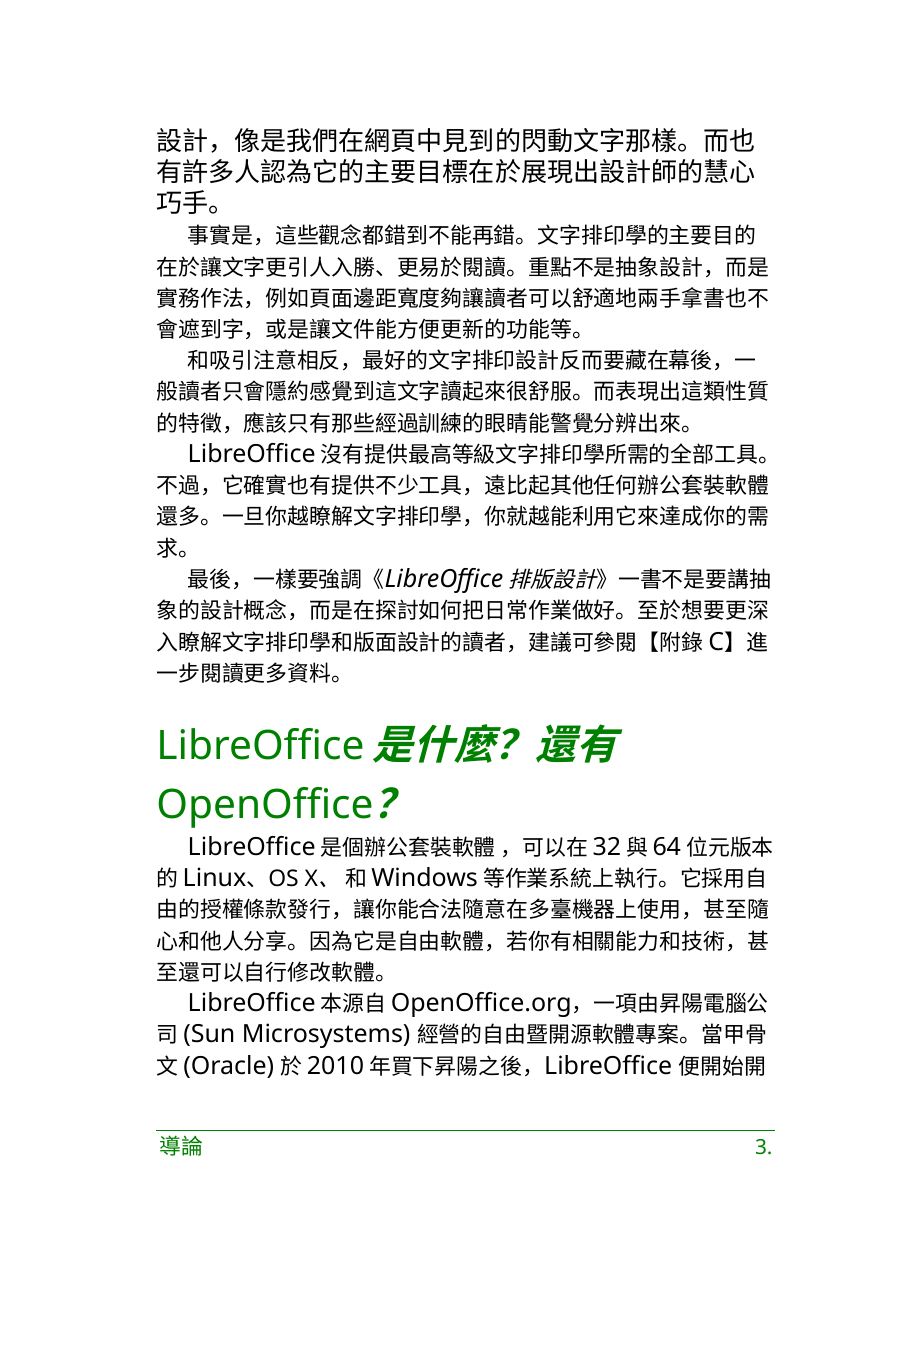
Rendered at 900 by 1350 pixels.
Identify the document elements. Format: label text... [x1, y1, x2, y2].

text 和吸引注意相反，最好的文字排印設計反而要藏在幕後，一般讀者只會隱約感覺到這文字讀起來很舒服。而表現出這類性質的特徵，應該只有那些經過訓練的眼睛能警覺分辨出來。 [156, 344, 775, 437]
text 最後，一樣要強調《LibreOffice排版設計》一書不是要講抽象的設計概念，而是在探討如何把日常作業做好。至於想要更深入瞭解文字排印學和版面設計的讀者，建議可參閱【附錄 C】進一步閱讀更多資料。 [156, 562, 775, 687]
subtitle LibreOffice是什麼？還有OpenOffice？ [156, 712, 775, 830]
text LibreOffice沒有提供最高等級文字排印學所需的全部工具。不過，它確實也有提供不少工具，遠比起其他任何辦公套裝軟體還多。一旦你越瞭解文字排印學，你就越能利用它來達成你的需求。 [156, 437, 775, 562]
text 事實是，這些觀念都錯到不能再錯。文字排印學的主要目的在於讓文字更引人入勝、更易於閱讀。重點不是抽象設計，而是實務作法，例如頁面邊距寬度夠讓讀者可以舒適地兩手拿書也不會遮到字，或是讓文件能方便更新的功能等。 [156, 219, 775, 344]
text 設計，像是我們在網頁中見到的閃動文字那樣。而也有許多人認為它的主要目標在於展現出設計師的慧心巧手。 [156, 125, 775, 219]
text LibreOffice本源自OpenOffice.org，一項由昇陽電腦公司 (Sun Microsystems) 經營的自由暨開源軟體專案。當甲骨文 (Oracle) 於2010年買下昇陽之後，LibreOffice 便開始開 [156, 987, 775, 1080]
text LibreOffice是個辦公套裝軟體 ，可以在32與64位元版本的Linux、OS X、 和Windows等作業系統上執行。它採用自由的授權條款發行，讓你能合法隨意在多臺機器上使用，甚至隨心和他人分享。因為它是自由軟體，若你有相關能力和技術，甚至還可以自行修改軟體。 [156, 830, 775, 987]
